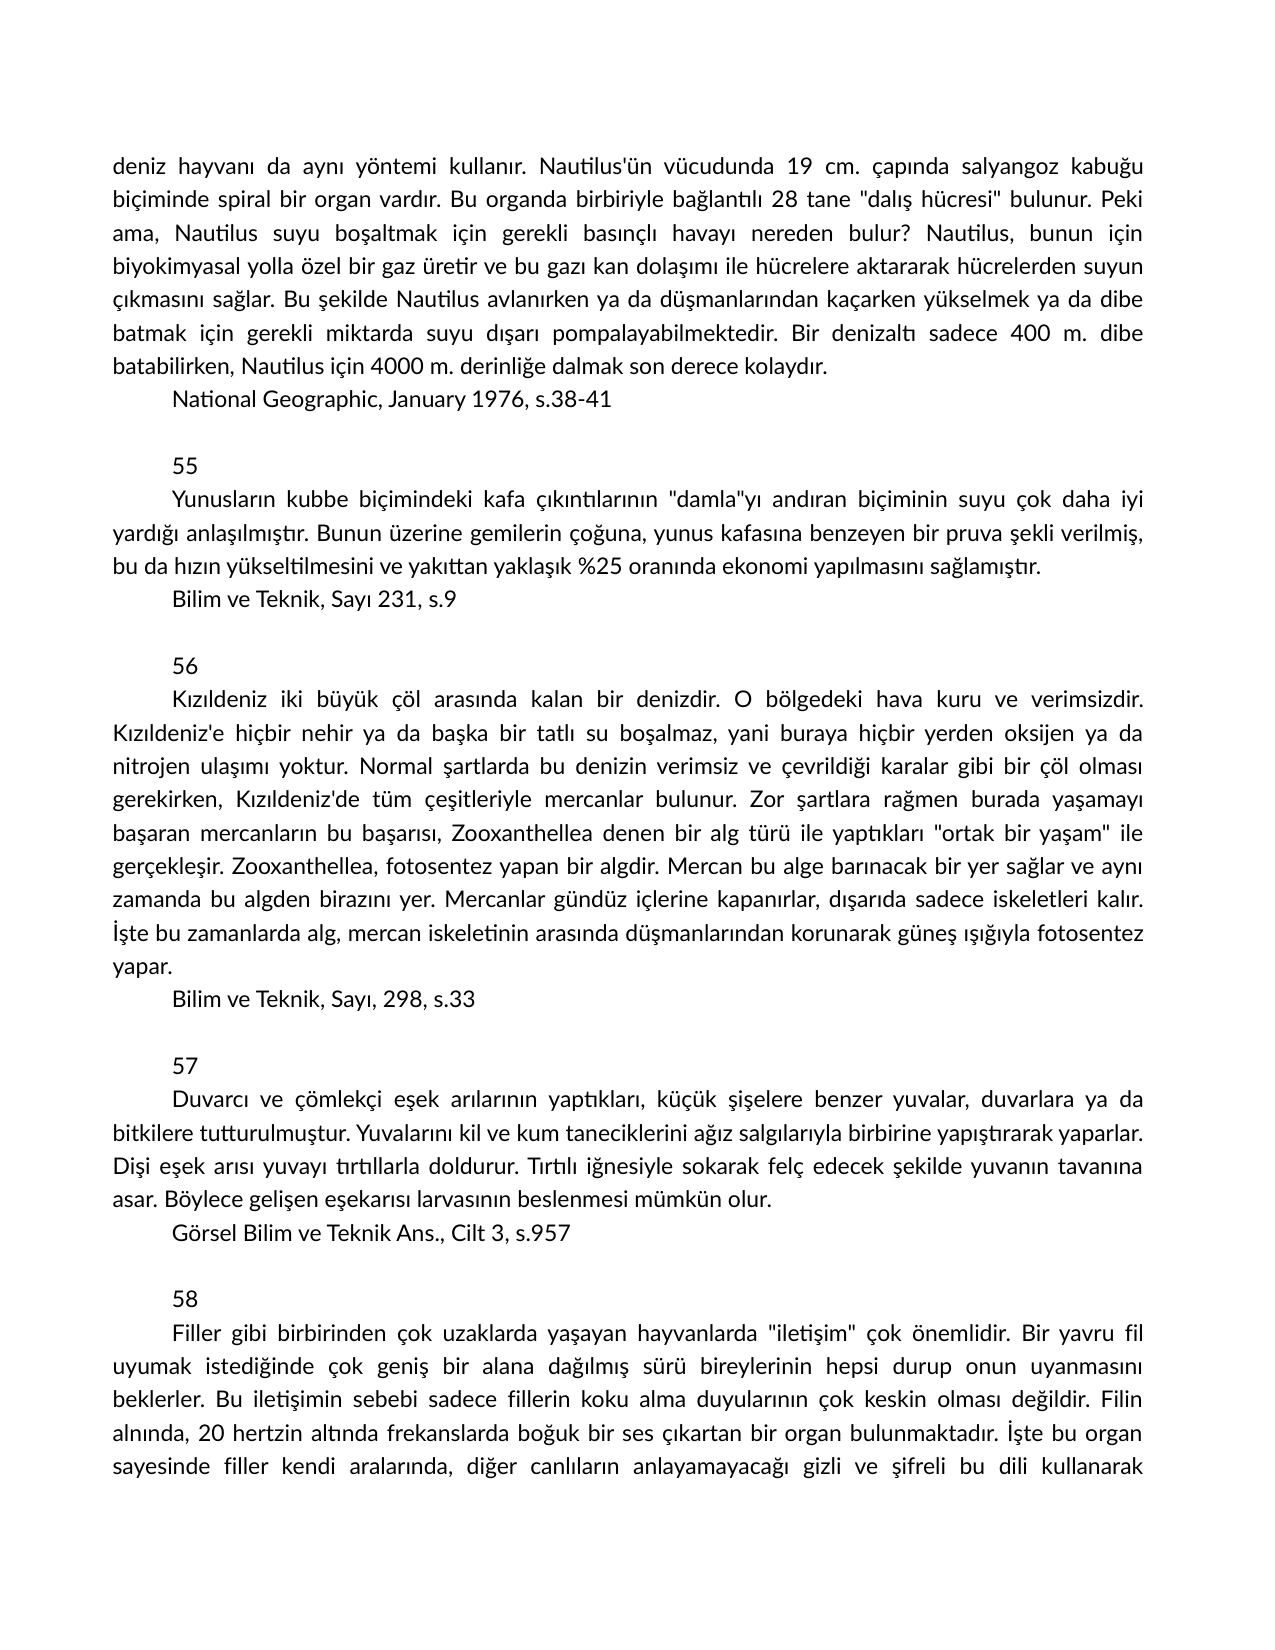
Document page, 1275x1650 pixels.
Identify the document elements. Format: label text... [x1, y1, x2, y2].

text 57 [112, 1048, 1145, 1081]
text Duvarcı ve çömlekçi eşek arılarının yaptıkları, küçük şişelere benzer yuvalar, duvarlara ya da bitkilere tutturulmuştur. Yuvalarını kil ve kum taneciklerini ağız salgılarıyla birbirine yapıştırarak yaparlar. Dişi eşek arısı yuvayı tırtıllarla doldurur. Tırtılı iğnesiyle sokarak felç edecek şekilde yuvanın tavanına asar. Böylece gelişen eşekarısı larvasının beslenmesi mümkün olur. [112, 1081, 1145, 1214]
text Filler gibi birbirinden çok uzaklarda yaşayan hayvanlarda "iletişim" çok önemlidir. Bir yavru fil uyumak istediğinde çok geniş bir alana dağılmış sürü bireylerinin hepsi durup onun uyanmasını beklerler. Bu iletişimin sebebi sadece fillerin koku alma duyularının çok keskin olması değildir. Filin alnında, 20 hertzin altında frekanslarda boğuk bir ses çıkartan bir organ bulunmaktadır. İşte bu organ sayesinde filler kendi aralarında, diğer canlıların anlayamayacağı gizli ve şifreli bu dili kullanarak [112, 1314, 1145, 1481]
text Kızıldeniz iki büyük çöl arasında kalan bir denizdir. O bölgedeki hava kuru ve verimsizdir. Kızıldeniz'e hiçbir nehir ya da başka bir tatlı su boşalmaz, yani buraya hiçbir yerden oksijen ya da nitrojen ulaşımı yoktur. Normal şartlarda bu denizin verimsiz ve çevrildiği karalar gibi bir çöl olması gerekirken, Kızıldeniz'de tüm çeşitleriyle mercanlar bulunur. Zor şartlara rağmen burada yaşamayı başaran mercanların bu başarısı, Zooxanthellea denen bir alg türü ile yaptıkları "ortak bir yaşam" ile gerçekleşir. Zooxanthellea, fotosentez yapan bir algdir. Mercan bu alge barınacak bir yer sağlar ve aynı zamanda bu algden birazını yer. Mercanlar gündüz içlerine kapanırlar, dışarıda sadece iskeletleri kalır. İşte bu zamanlarda alg, mercan iskeletinin arasında düşmanlarından korunarak güneş ışığıyla fotosentez yapar. [112, 681, 1145, 981]
text 55 [112, 448, 1145, 481]
text Bilim ve Teknik, Sayı 231, s.9 [112, 581, 1145, 614]
text Yunusların kubbe biçimindeki kafa çıkıntılarının "damla"yı andıran biçiminin suyu çok daha iyi yardığı anlaşılmıştır. Bunun üzerine gemilerin çoğuna, yunus kafasına benzeyen bir pruva şekli verilmiş, bu da hızın yükseltilmesini ve yakıttan yaklaşık %25 oranında ekonomi yapılmasını sağlamıştır. [112, 481, 1145, 581]
text 56 [112, 648, 1145, 681]
text Bilim ve Teknik, Sayı, 298, s.33 [112, 981, 1145, 1014]
text 58 [112, 1281, 1145, 1314]
text National Geographic, January 1976, s.38-41 [112, 381, 1145, 414]
text Görsel Bilim ve Teknik Ans., Cilt 3, s.957 [112, 1214, 1145, 1248]
text deniz hayvanı da aynı yöntemi kullanır. Nautilus'ün vücudunda 19 cm. çapında salyangoz kabuğu biçiminde spiral bir organ vardır. Bu organda birbiriyle bağlantılı 28 tane "dalış hücresi" bulunur. Peki ama, Nautilus suyu boşaltmak için gerekli basınçlı havayı nereden bulur? Nautilus, bunun için biyokimyasal yolla özel bir gaz üretir ve bu gazı kan dolaşımı ile hücrelere aktararak hücrelerden suyun çıkmasını sağlar. Bu şekilde Nautilus avlanırken ya da düşmanlarından kaçarken yükselmek ya da dibe batmak için gerekli miktarda suyu dışarı pompalayabilmektedir. Bir denizaltı sadece 400 m. dibe batabilirken, Nautilus için 4000 m. derinliğe dalmak son derece kolaydır. [112, 148, 1145, 381]
